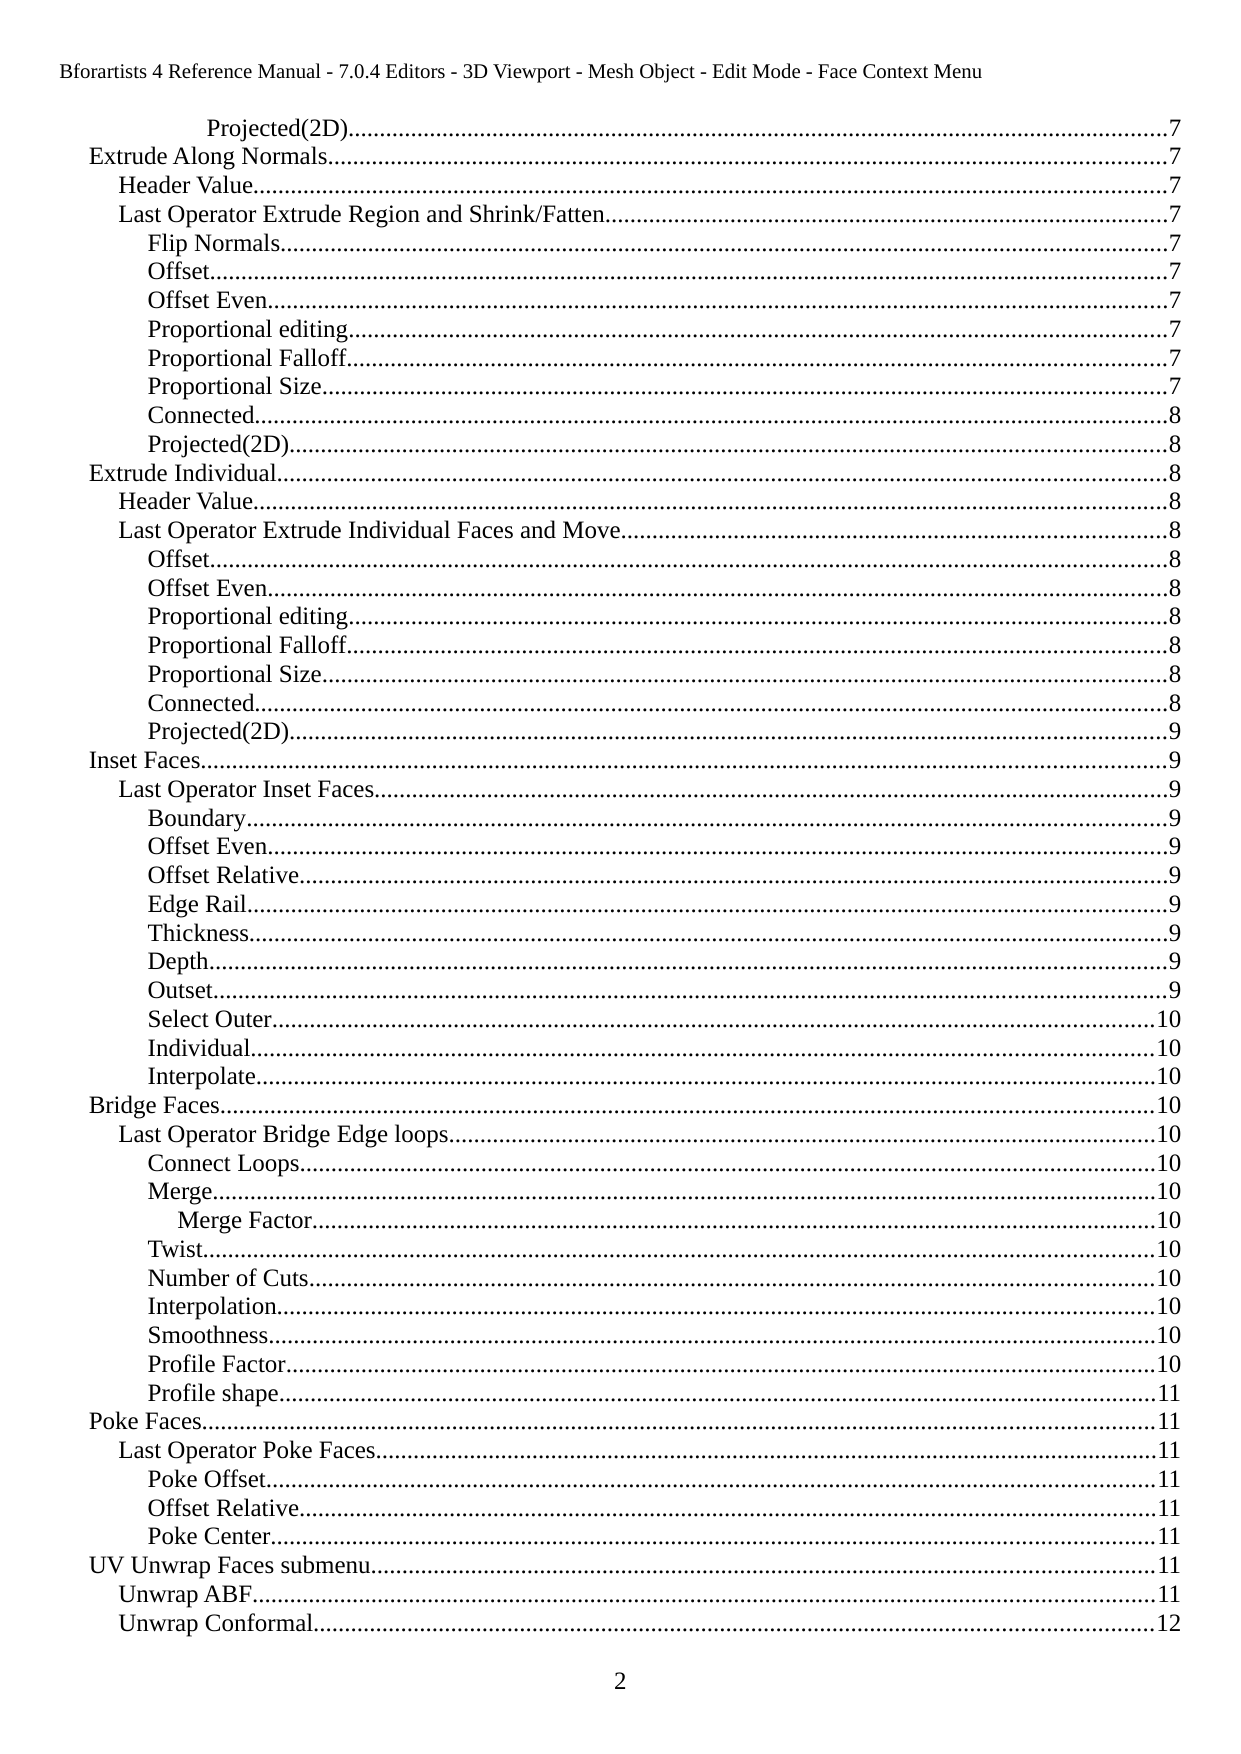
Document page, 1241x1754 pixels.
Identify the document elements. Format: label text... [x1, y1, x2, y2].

text Connect Loops 10 [147, 1148, 1181, 1176]
text Offset Even 9 [147, 831, 1181, 860]
text Projected(2D) 8 [147, 429, 1181, 458]
text Proportional editing 7 [147, 314, 1181, 343]
text Last Operator Poke Faces 11 [118, 1435, 1181, 1464]
text Profile Factor 10 [147, 1349, 1181, 1378]
text Individual 10 [147, 1033, 1181, 1061]
text Poke Center 11 [147, 1521, 1181, 1550]
text Last Operator Bridge Edge loops 10 [118, 1119, 1181, 1148]
text Proportional editing 8 [147, 601, 1181, 630]
text Interpolation 10 [147, 1291, 1181, 1320]
text Offset Relative 11 [147, 1493, 1181, 1521]
text Projected(2D) 7 [206, 113, 1181, 141]
text Poke Faces 11 [88, 1406, 1181, 1435]
text Outset 9 [147, 975, 1181, 1004]
text Extrude Along Normals 7 [88, 141, 1181, 170]
text Last Operator Inset Faces 9 [118, 774, 1181, 803]
text Proportional Size 7 [147, 371, 1181, 400]
text Bridge Faces 10 [88, 1090, 1181, 1119]
text Twist 10 [147, 1234, 1181, 1263]
text Proportional Falloff 8 [147, 630, 1181, 659]
text Connected 8 [147, 400, 1181, 429]
text Profile shape 11 [147, 1378, 1181, 1406]
text Unwrap ABF 11 [118, 1579, 1181, 1608]
text Connected 8 [147, 688, 1181, 716]
text Merge Factor 10 [177, 1205, 1181, 1234]
text Thickness 9 [147, 918, 1181, 946]
text Offset 8 [147, 544, 1181, 573]
text Number of Cuts 10 [147, 1263, 1181, 1291]
text Boundary 9 [147, 803, 1181, 831]
text Proportional Falloff 7 [147, 343, 1181, 371]
text Last Operator Extrude Individual Faces and Move 8 [118, 515, 1181, 544]
text Extrude Individual 8 [88, 458, 1181, 486]
text Depth 9 [147, 946, 1181, 975]
text Offset 7 [147, 256, 1181, 285]
text Proportional Size 8 [147, 659, 1181, 688]
text Poke Offset 11 [147, 1464, 1181, 1493]
text Select Outer 10 [147, 1004, 1181, 1033]
text Offset Even 7 [147, 285, 1181, 314]
text Unwrap Conformal 12 [118, 1608, 1181, 1636]
text Merge 10 [147, 1176, 1181, 1205]
text Header Value 8 [118, 486, 1181, 515]
text Edge Rail 9 [147, 889, 1181, 918]
text Projected(2D) 9 [147, 716, 1181, 745]
text Offset Relative 9 [147, 860, 1181, 889]
text Header Value 7 [118, 170, 1181, 199]
text Offset Even 8 [147, 573, 1181, 601]
text Last Operator Extrude Region and Shrink/Fatten 7 [118, 199, 1181, 228]
text Smoothness 10 [147, 1320, 1181, 1349]
text Inset Faces 9 [88, 745, 1181, 774]
text UV Unwrap Faces submenu 11 [88, 1550, 1181, 1579]
text Interpolate 10 [147, 1061, 1181, 1090]
text Flip Normals 7 [147, 228, 1181, 256]
